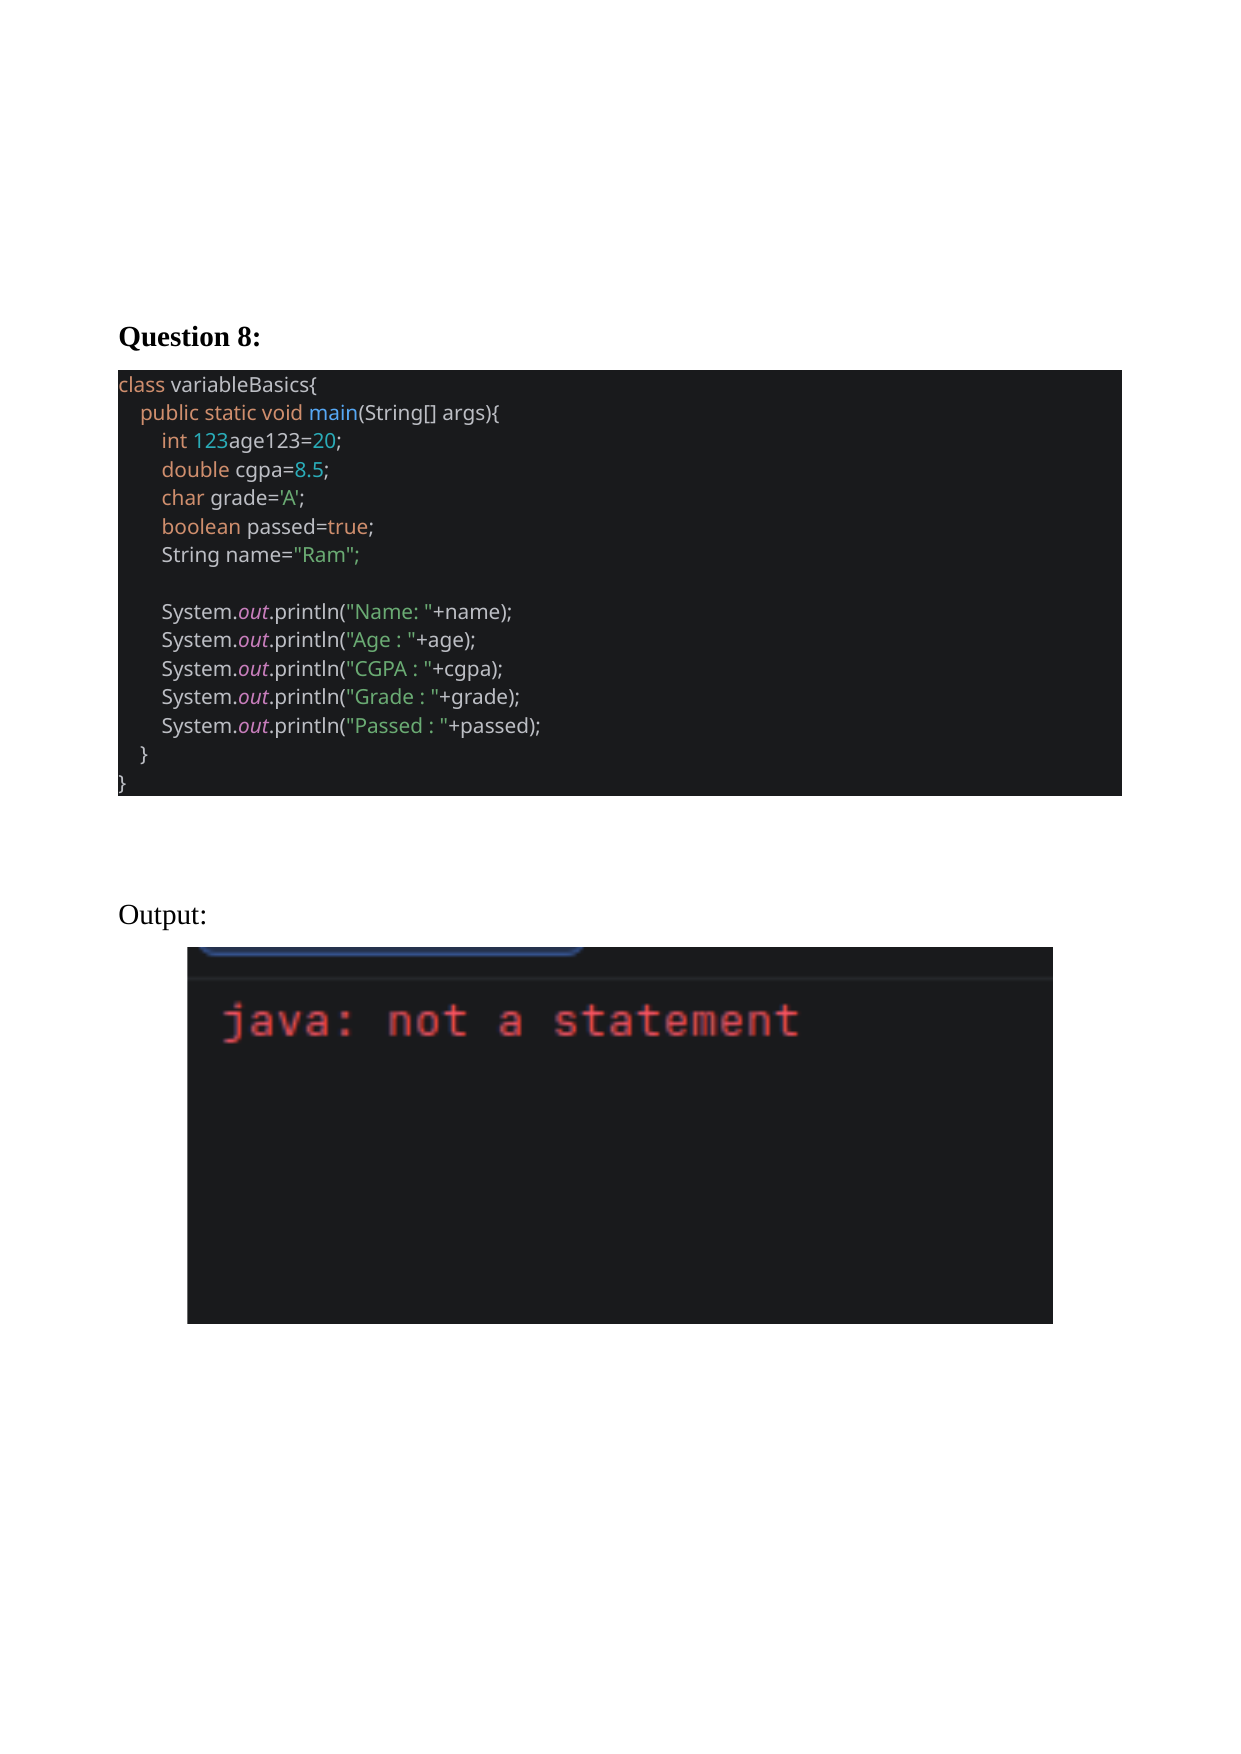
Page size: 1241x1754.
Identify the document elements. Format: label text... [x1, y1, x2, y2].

picture [187, 947, 1053, 1324]
text Question 8: [118, 319, 1122, 353]
text Output: [118, 897, 1122, 930]
text class variableBasics{ public static void main(String[] args){ int 123age123=20; double cgpa=8.5; char grade='A'; boolean passed=true; String name="Ram"; System.out.println("Name: "+name); System.out.println("Age : "+age); System.out.println("CGPA : "+cgpa); System.out.println("Grade : "+grade); System.out.println("Passed : "+passed); } } [118, 370, 1122, 796]
